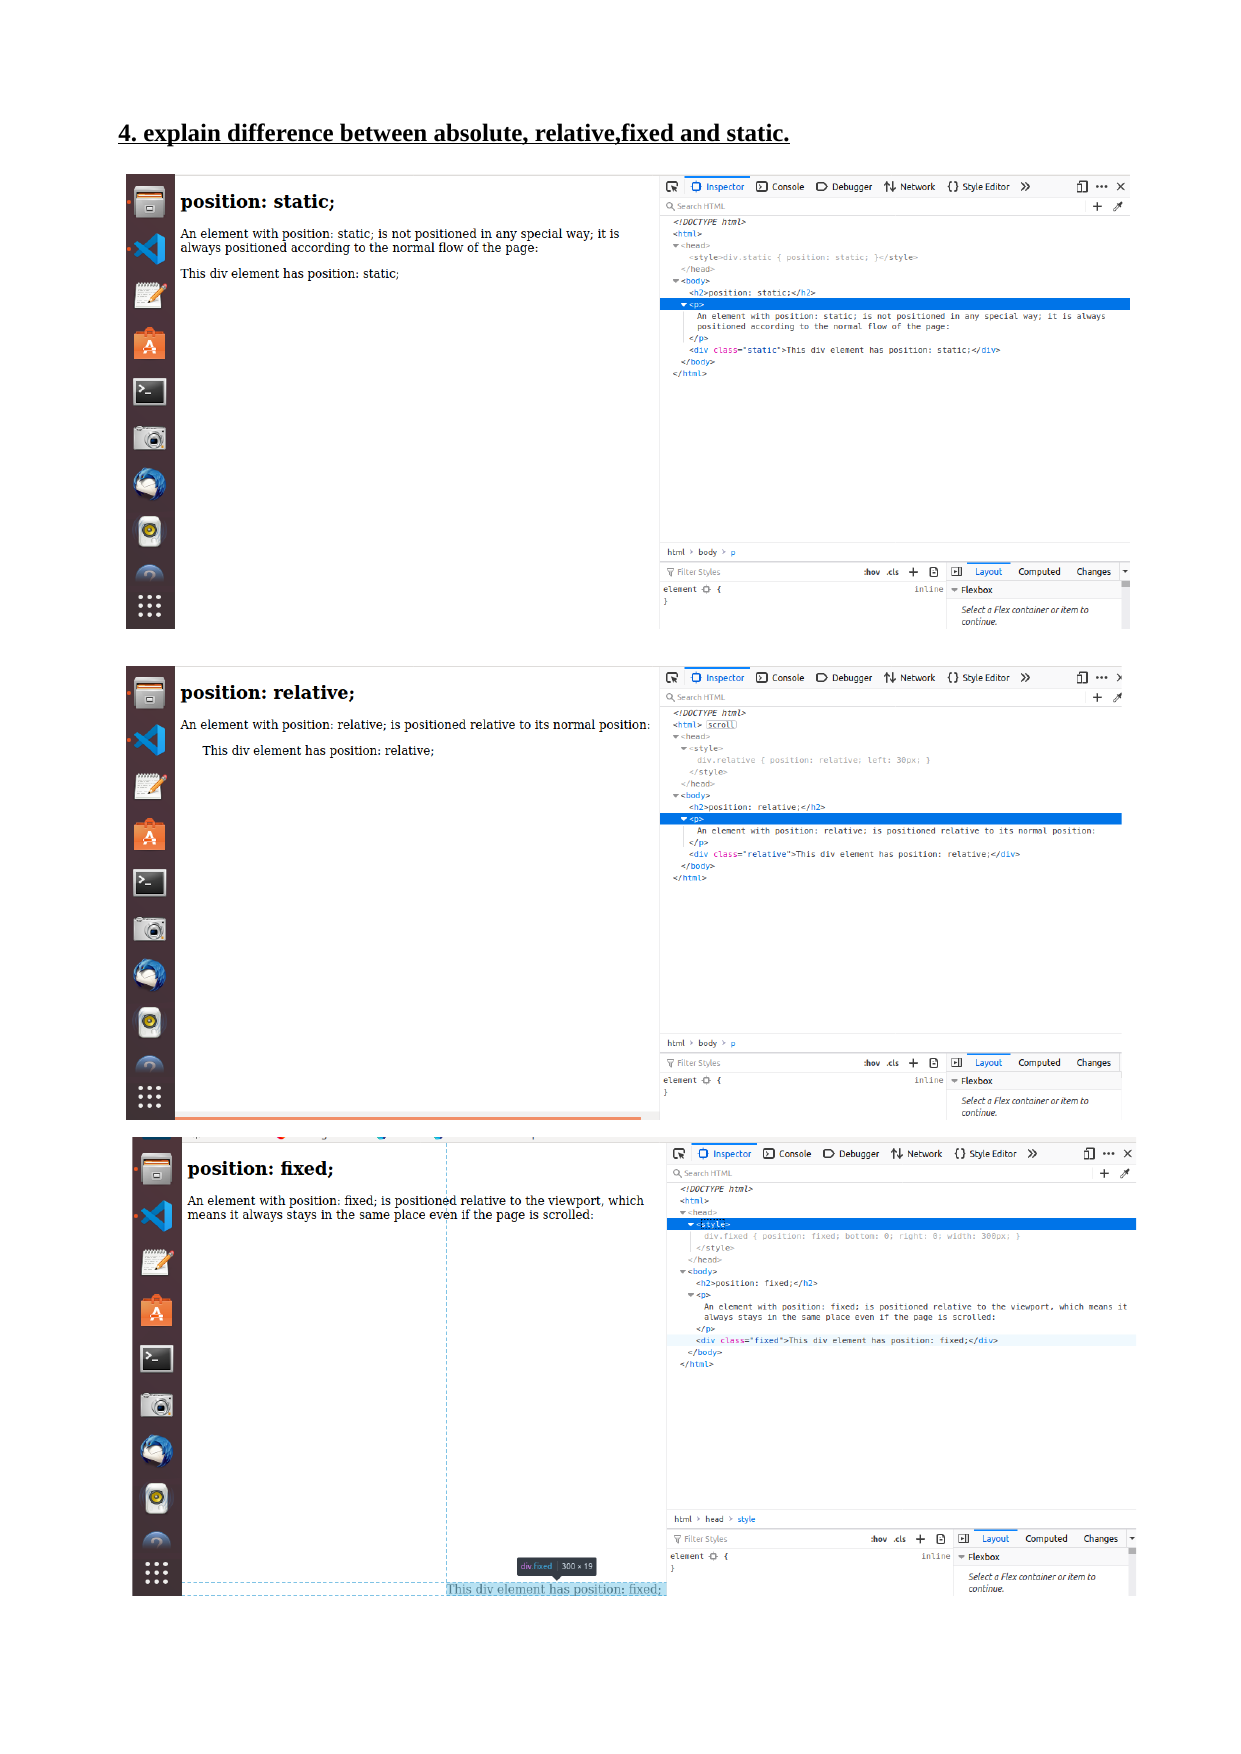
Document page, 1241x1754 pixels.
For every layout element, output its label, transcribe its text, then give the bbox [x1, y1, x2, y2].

picture [126, 666, 1122, 1120]
text 4. explain difference between absolute, relative,fixed and static. [118, 118, 1122, 147]
picture [126, 174, 1130, 629]
picture [132, 1137, 1137, 1596]
